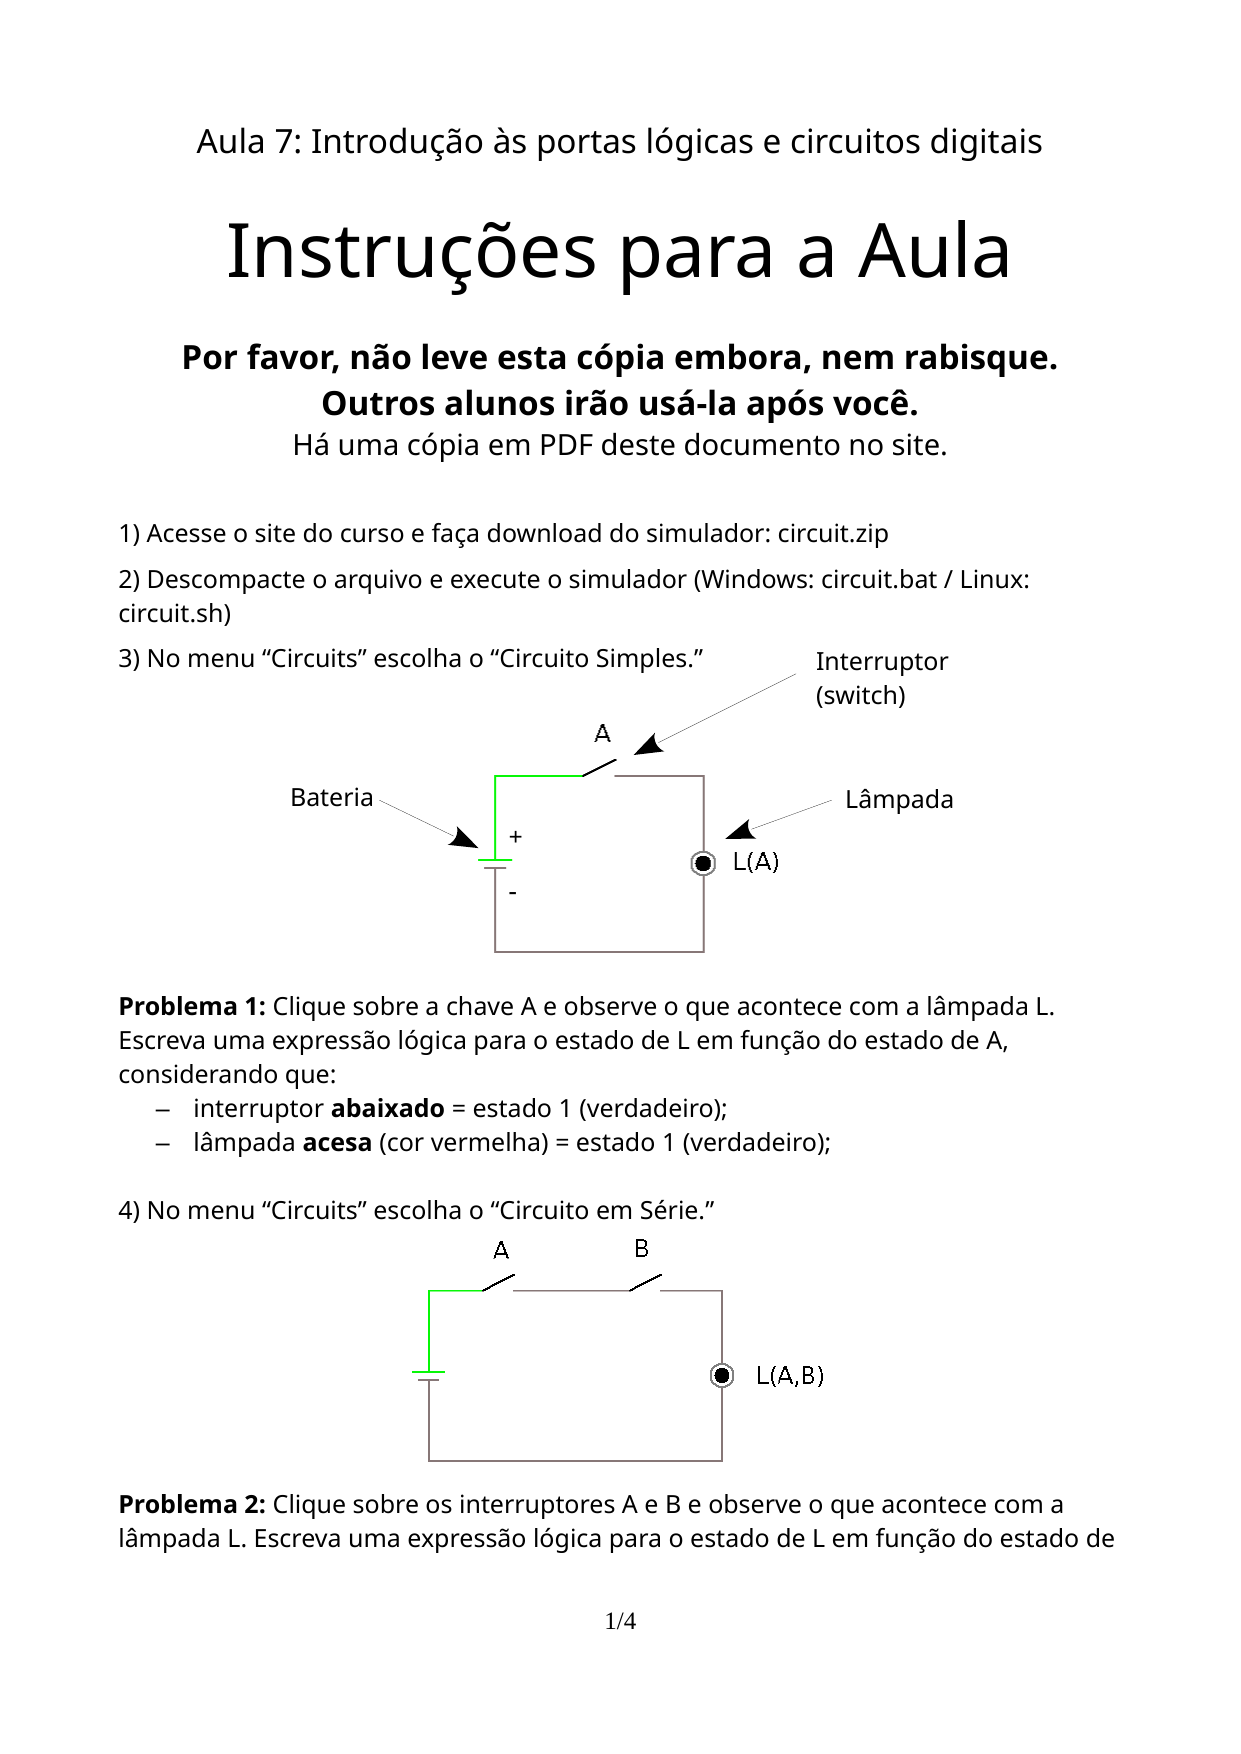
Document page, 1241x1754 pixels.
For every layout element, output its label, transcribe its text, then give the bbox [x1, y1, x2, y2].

text Por favor, não leve esta cópia embora, nem rabisque. [118, 334, 1122, 379]
text 3) No menu “Circuits” escolha o “Circuito Simples.” [118, 641, 1122, 675]
text Outros alunos irão usá-la após você. [118, 379, 1122, 425]
text 1) Acesse o site do curso e faça download do simulador: circuit.zip [118, 515, 1122, 549]
picture [404, 1227, 836, 1487]
text Há uma cópia em PDF deste documento no site. [118, 425, 1122, 464]
text 2) Descompacte o arquivo e execute o simulador (Windows: circuit.bat / Linux: circuit.sh) [118, 561, 1122, 629]
list interruptor abaixado = estado 1 (verdadeiro); [156, 1091, 1122, 1125]
text 4) No menu “Circuits” escolha o “Circuito em Série.” [118, 1193, 1122, 1227]
text Problema 1: Clique sobre a chave A e observe o que acontece com a lâmpada L. Escreva uma expressão lógica para o estado de L em função do estado de A, considerando que: [118, 989, 1122, 1091]
text Instruções para a Aula [118, 198, 1122, 300]
picture [442, 709, 798, 989]
text Aula 7: Introdução às portas lógicas e circuitos digitais [118, 118, 1122, 163]
list lâmpada acesa (cor vermelha) = estado 1 (verdadeiro); [156, 1125, 1122, 1159]
text Problema 2: Clique sobre os interruptores A e B e observe o que acontece com a lâmpada L. Escreva uma expressão lógica para o estado de L em função do estado de [118, 1487, 1122, 1555]
